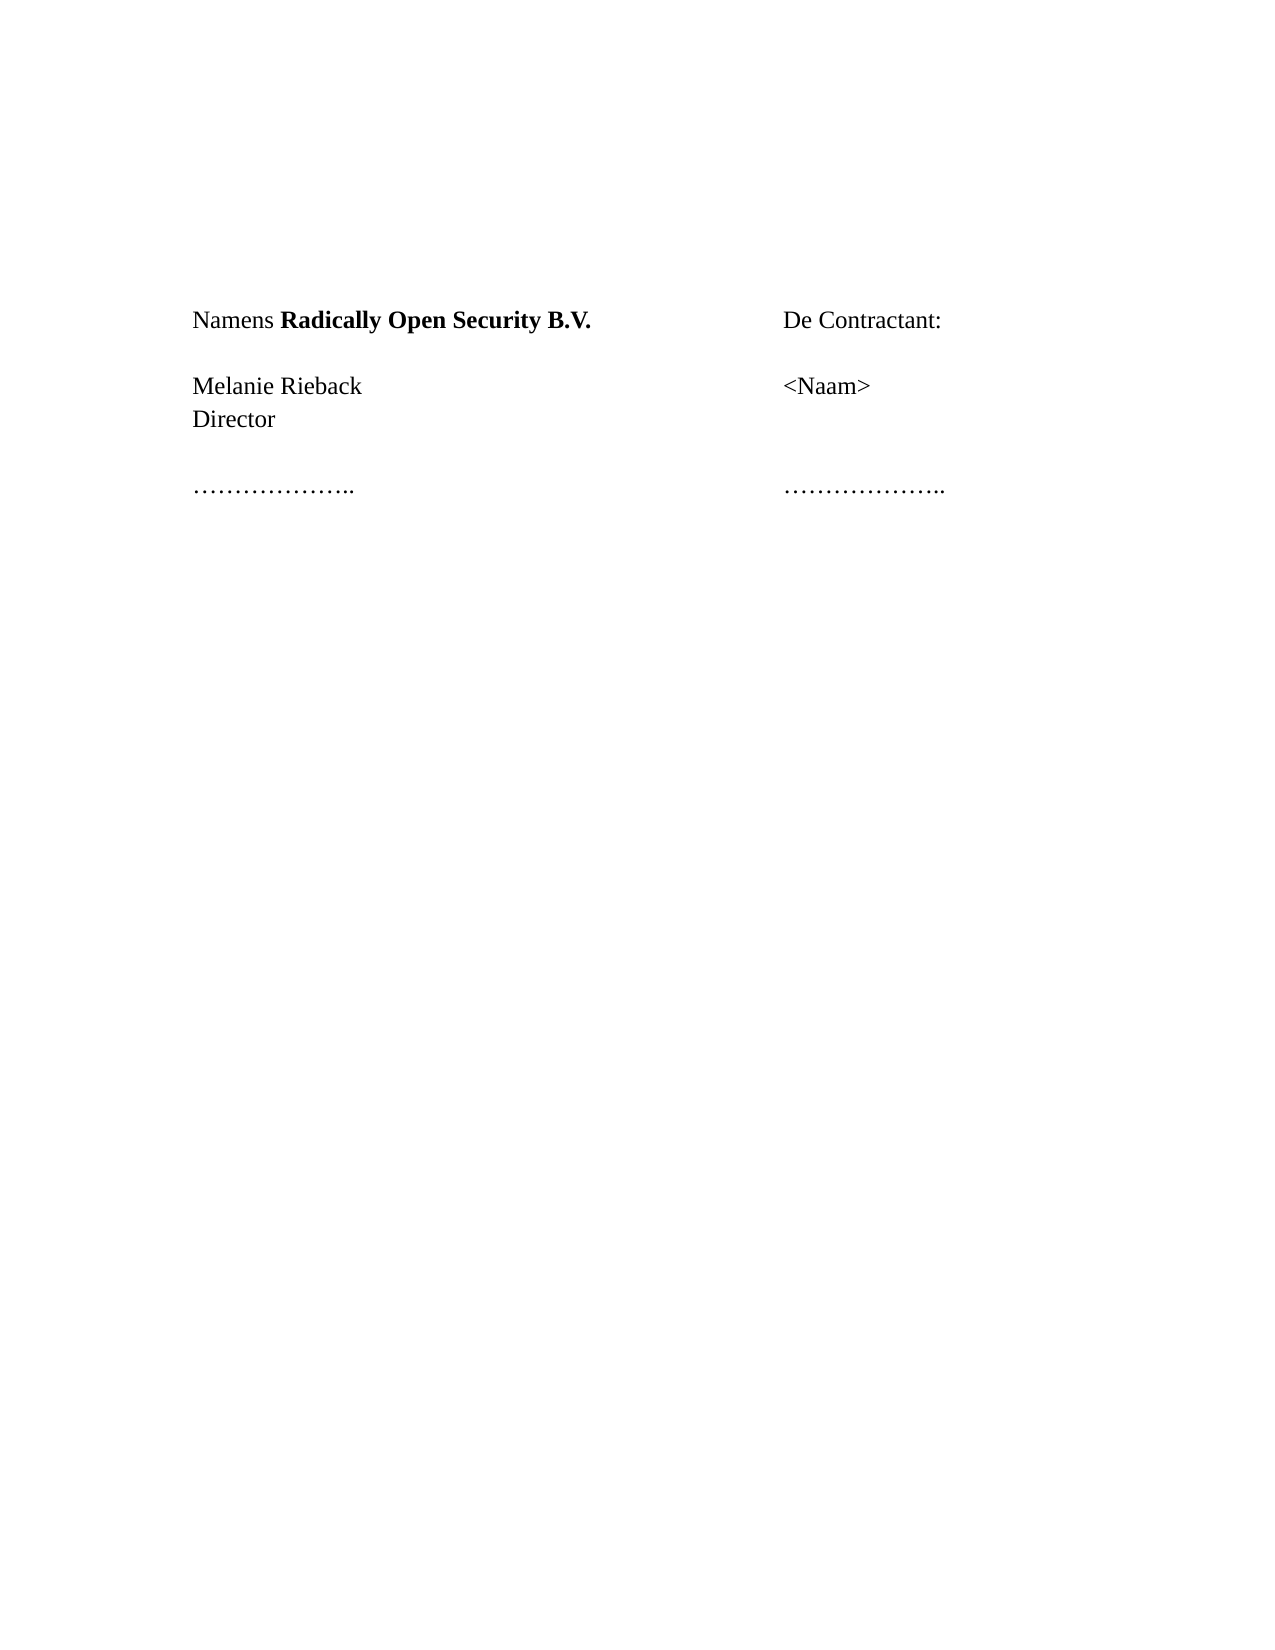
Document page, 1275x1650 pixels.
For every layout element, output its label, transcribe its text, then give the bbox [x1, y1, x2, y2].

text ……………….. ……………….. [118, 470, 1157, 499]
text Director [118, 404, 1157, 433]
text Melanie Rieback <Naam> [118, 371, 1157, 400]
text Namens Radically Open Security B.V. De Contractant: [118, 305, 1157, 334]
